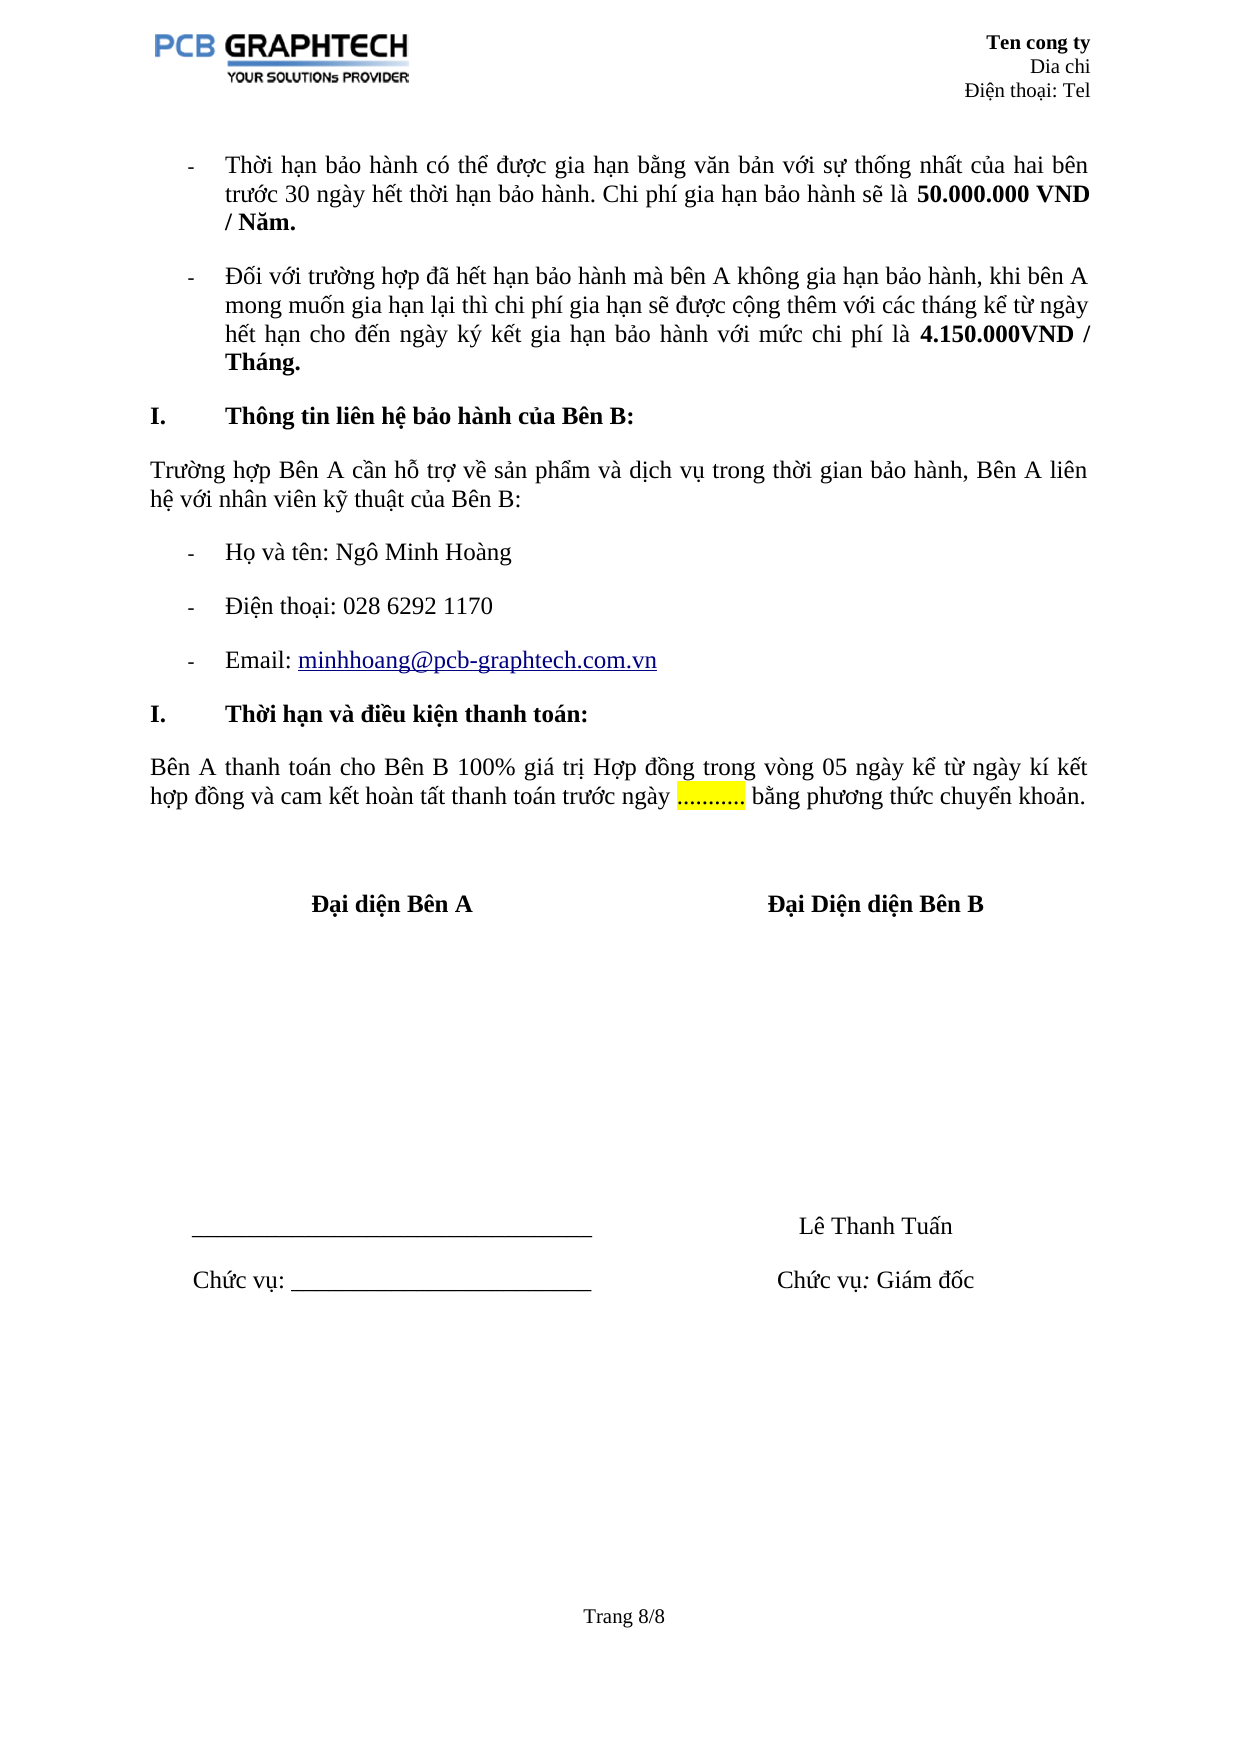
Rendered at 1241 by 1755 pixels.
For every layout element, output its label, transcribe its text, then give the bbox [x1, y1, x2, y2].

table_header Đại Diện diện Bên B Lê Thanh Tuấn Chức vụ: Giám đốc [634, 876, 1117, 1306]
text Bên A thanh toán cho Bên B 100% giá trị Hợp đồng trong vòng 05 ngày kể từ ngày kí kết hợp đồng và cam kết hoàn tất thanh toán trước ngày ........... bằng phương thức chuyển khoản. [150, 752, 1090, 810]
picture [151, 26, 412, 94]
list Đối với trường hợp đã hết hạn bảo hành mà bên A không gia hạn bảo hành, khi bên A mong muốn gia hạn lại thì chi phí gia hạn sẽ được cộng thêm với các tháng kể từ ngày hết hạn cho đến ngày ký kết gia hạn bảo hành với mức chi phí là 4.150.000VND / Tháng. [187, 261, 1090, 376]
list Điện thoại: 028 6292 1170 [187, 591, 1090, 620]
list Thời hạn bảo hành có thể được gia hạn bằng văn bản với sự thống nhất của hai bên trước 30 ngày hết thời hạn bảo hành. Chi phí gia hạn bảo hành sẽ là 50.000.000 VND / Năm. [187, 150, 1090, 236]
text Trường hợp Bên A cần hỗ trợ về sản phẩm và dịch vụ trong thời gian bảo hành, Bên A liên hệ với nhân viên kỹ thuật của Bên B: [150, 455, 1090, 512]
list Thời hạn và điều kiện thanh toán: [150, 699, 1090, 727]
list Thông tin liên hệ bảo hành của Bên B: [150, 401, 1090, 430]
list Họ và tên: Ngô Minh Hoàng [187, 537, 1090, 566]
table_header Đại diện Bên A ________________________________ Chức vụ: ________________________ [150, 876, 634, 1306]
list Email: minhhoang@pcb-graphtech.com.vn [187, 645, 1090, 674]
